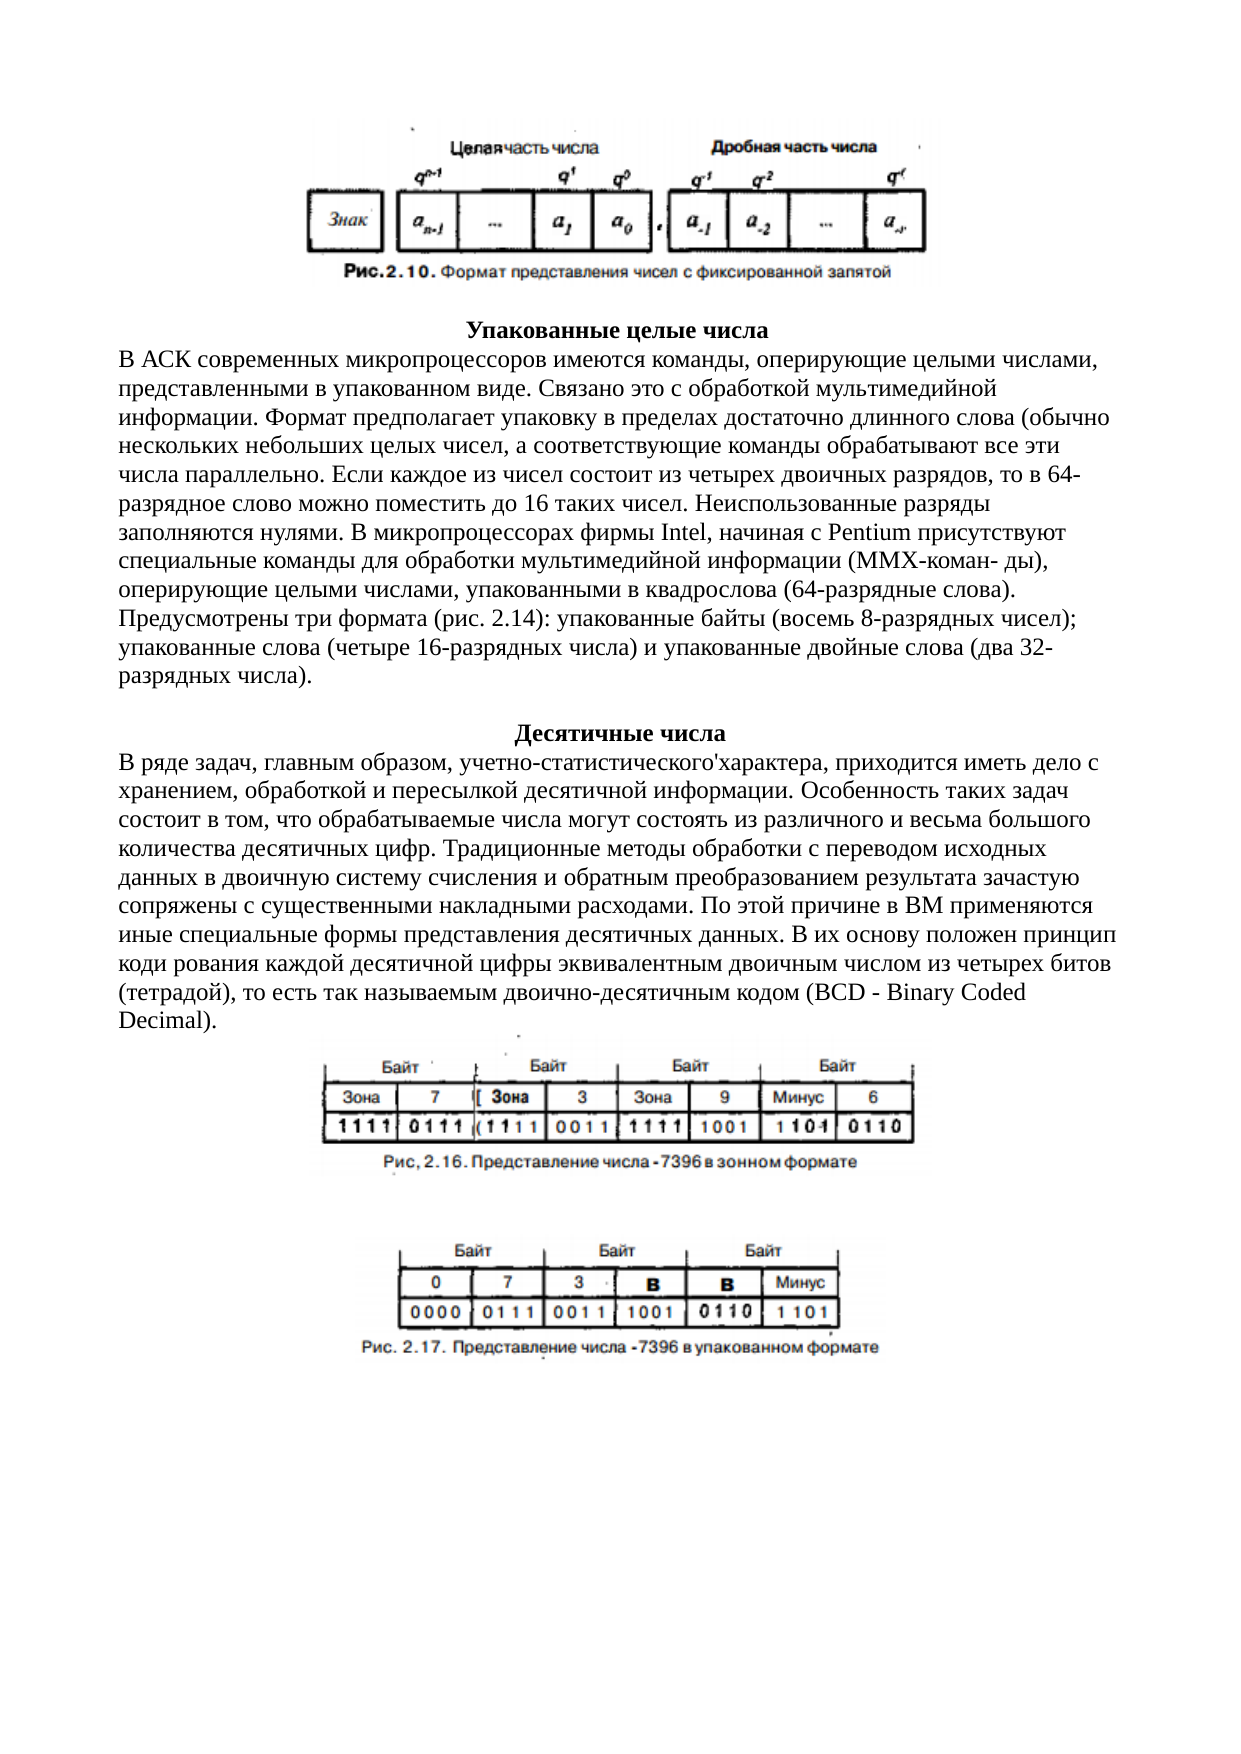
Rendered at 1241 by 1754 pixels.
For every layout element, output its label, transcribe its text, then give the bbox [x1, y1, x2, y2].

picture [296, 118, 944, 287]
text В ряде задач, главным образом, учетно-статистического'характера, приходится иметь дело с хранением, обработкой и пересылкой десятичной информации. Особенность таких задач состоит в том, что обрабатываемые числа могут состоять из различного и весьма большого количества десятичных цифр. Традиционные методы обработки с переводом исходных данных в двоичную систему счисления и обратным преобразованием результата зачастую сопряжены с существенными накладными расходами. По этой причине в ВМ применяются иные специальные формы представления десятичных данных. В их основу положен принцип коди­ рования каждой десятичной цифры эквивалентным двоичным числом из четырех битов (тетрадой), то есть так называемым двоично-десятичным кодом (BCD - Binary Coded Decimal). [118, 747, 1122, 1034]
text В АСК современных микропроцессоров имеются команды, оперирующие целыми числами, представленными в упакованном виде. Связано это с обработкой мультимедийной информации. Формат предполагает упаковку в пределах достаточно длинного слова (обычно нескольких небольших целых чисел, а соответствующие команды обрабатывают все эти числа параллельно. Если каждое из чисел состоит из четырех двоичных разрядов, то в 64-разрядное слово можно поместить до 16 таких чисел. Неиспользованные разряды заполняются нулями. В микропроцессорах фирмы Intel, начиная с Pentium присутствуют специальные команды для обработки мультимедийной информации (ММХ-коман- ды), оперирующие целыми числами, упакованными в квадрослова (64-разрядные слова). Предусмотрены три формата (рис. 2.14): упакованные байты (восемь 8-разрядных чисел); упакованные слова (четыре 16-разрядных числа) и упакованные двойные слова (два 32-разрядных числа). [118, 344, 1122, 689]
text Упакованные целые числа [118, 316, 1122, 344]
picture [354, 1234, 886, 1364]
picture [308, 1034, 932, 1177]
text Десятичные числа [118, 718, 1122, 747]
